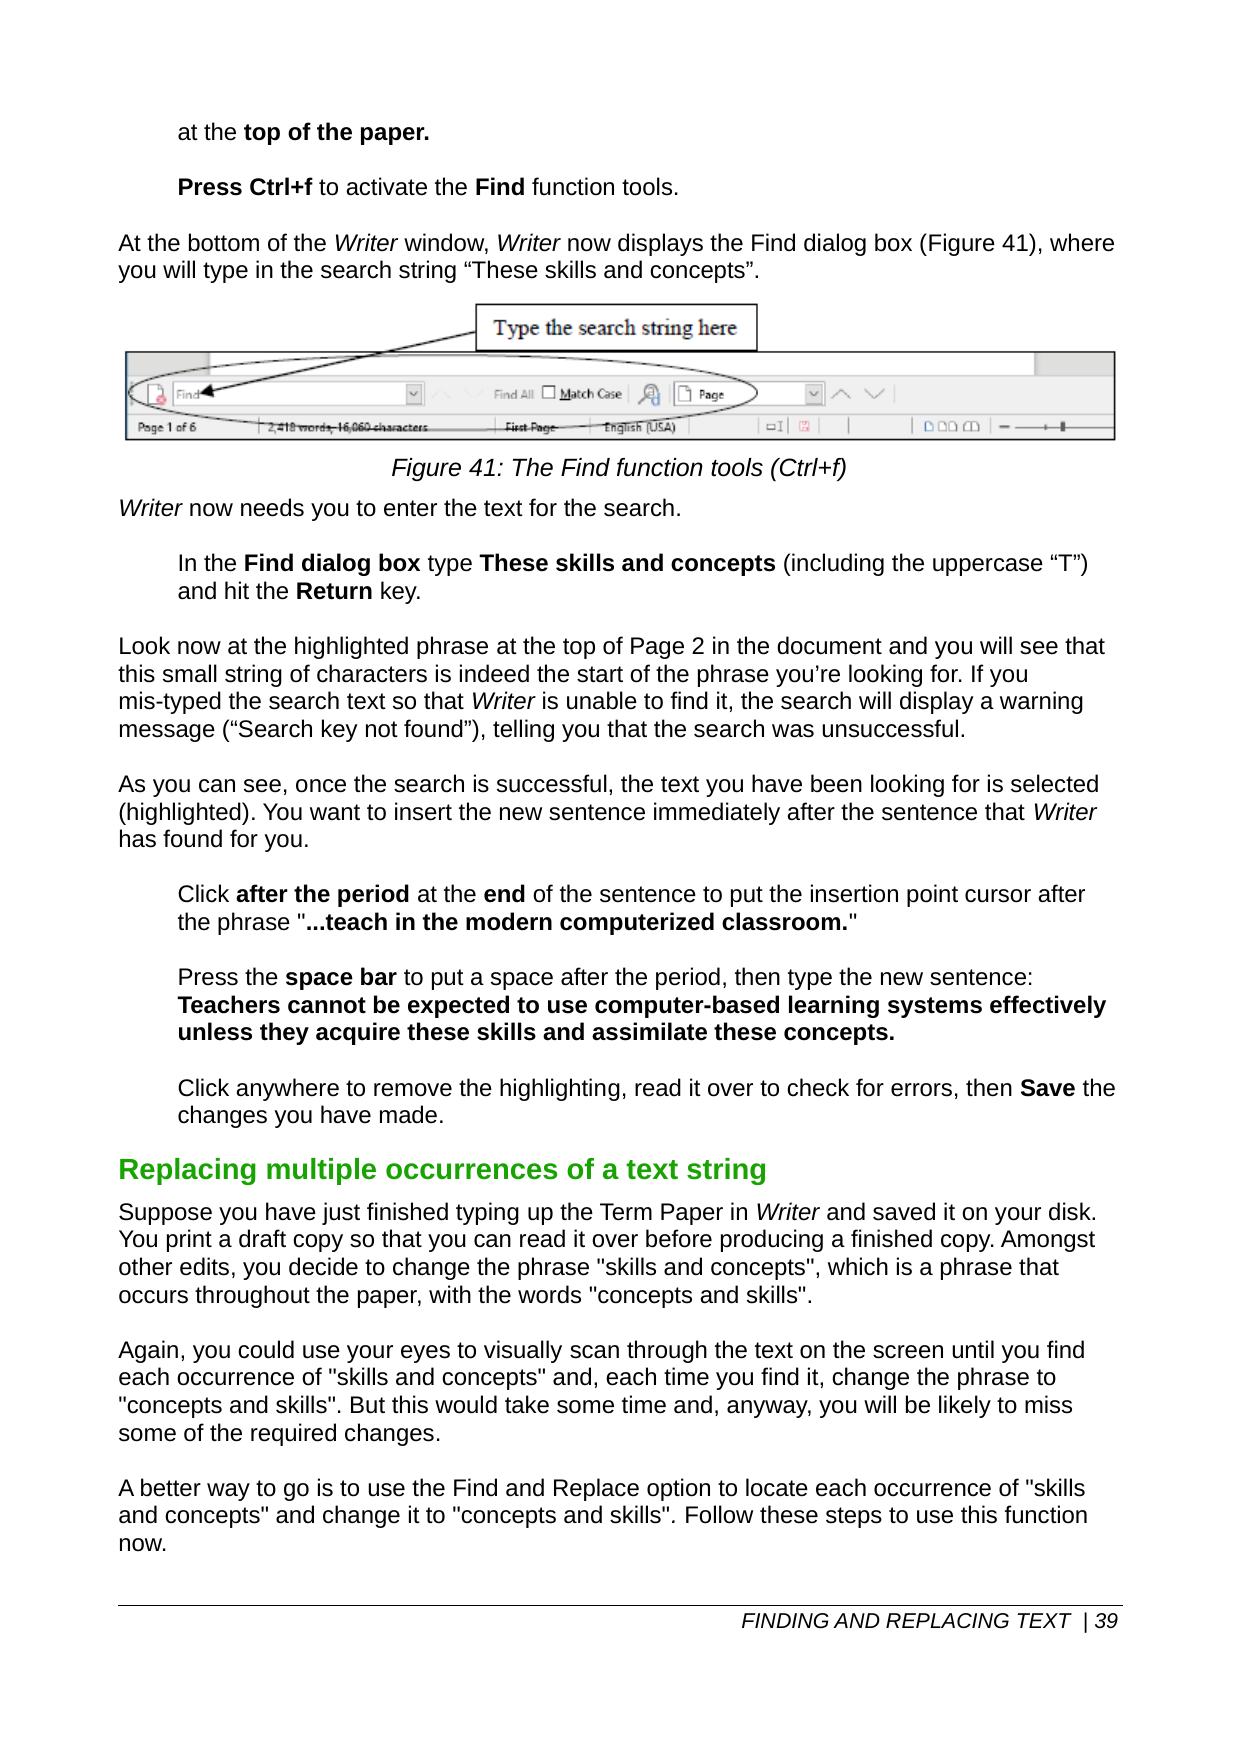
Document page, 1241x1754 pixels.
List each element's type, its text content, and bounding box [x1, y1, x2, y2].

text Press the space bar to put a space after the period, then type the new sentence: Teachers cannot be expected to use computer-based learning systems effectively unless they acquire these skills and assimilate these concepts. [177, 963, 1123, 1046]
text Again, you could use your eyes to visually scan through the text on the screen until you find each occurrence of "skills and concepts" and, each time you find it, change the phrase to "concepts and skills". But this would take some time and, anyway, you will be likely to miss some of the required changes. [118, 1336, 1123, 1446]
text at the top of the paper. [177, 118, 1123, 146]
text Look now at the highlighted phrase at the top of Page 2 in the document and you will see that this small string of characters is indeed the start of the phrase you’re looking for. If you mis-typed the search text so that Writer is unable to find it, the search will display a warning message (“Search key not found”), telling you that the search was unsuccessful. [118, 632, 1123, 742]
text Figure 41: The Find function tools (Ctrl+f) [118, 448, 1123, 482]
text Click anywhere to remove the highlighting, read it over to check for errors, then Save the changes you have made. [177, 1073, 1123, 1129]
subtitle Replacing multiple occurrences of a text string [118, 1152, 1123, 1186]
text At the bottom of the Writer window, Writer now displays the Find dialog box (Figure 41), where you will type in the search string “These skills and concepts”. [118, 228, 1123, 284]
text As you can see, once the search is successful, the text you have been looking for is selected (highlighted). You want to insert the new sentence immediately after the sentence that Writer has found for you. [118, 770, 1123, 853]
text Writer now needs you to enter the text for the search. [118, 494, 1123, 521]
text Click after the period at the end of the sentence to put the insertion point cursor after the phrase "...teach in the modern computerized classroom." [177, 880, 1123, 936]
picture [118, 295, 1123, 448]
text In the Find dialog box type These skills and concepts (including the uppercase “T”) and hit the Return key. [177, 549, 1123, 604]
text Press Ctrl+f to activate the Find function tools. [177, 173, 1123, 201]
text A better way to go is to use the Find and Replace option to locate each occurrence of "skills and concepts" and change it to "concepts and skills". Follow these steps to use this function now. [118, 1474, 1123, 1557]
text Suppose you have just finished typing up the Term Paper in Writer and saved it on your disk. You print a draft copy so that you can read it over before producing a finished copy. Amongst other edits, you decide to change the phrase "skills and concepts", which is a phrase that occurs throughout the paper, with the words "concepts and skills". [118, 1198, 1123, 1308]
